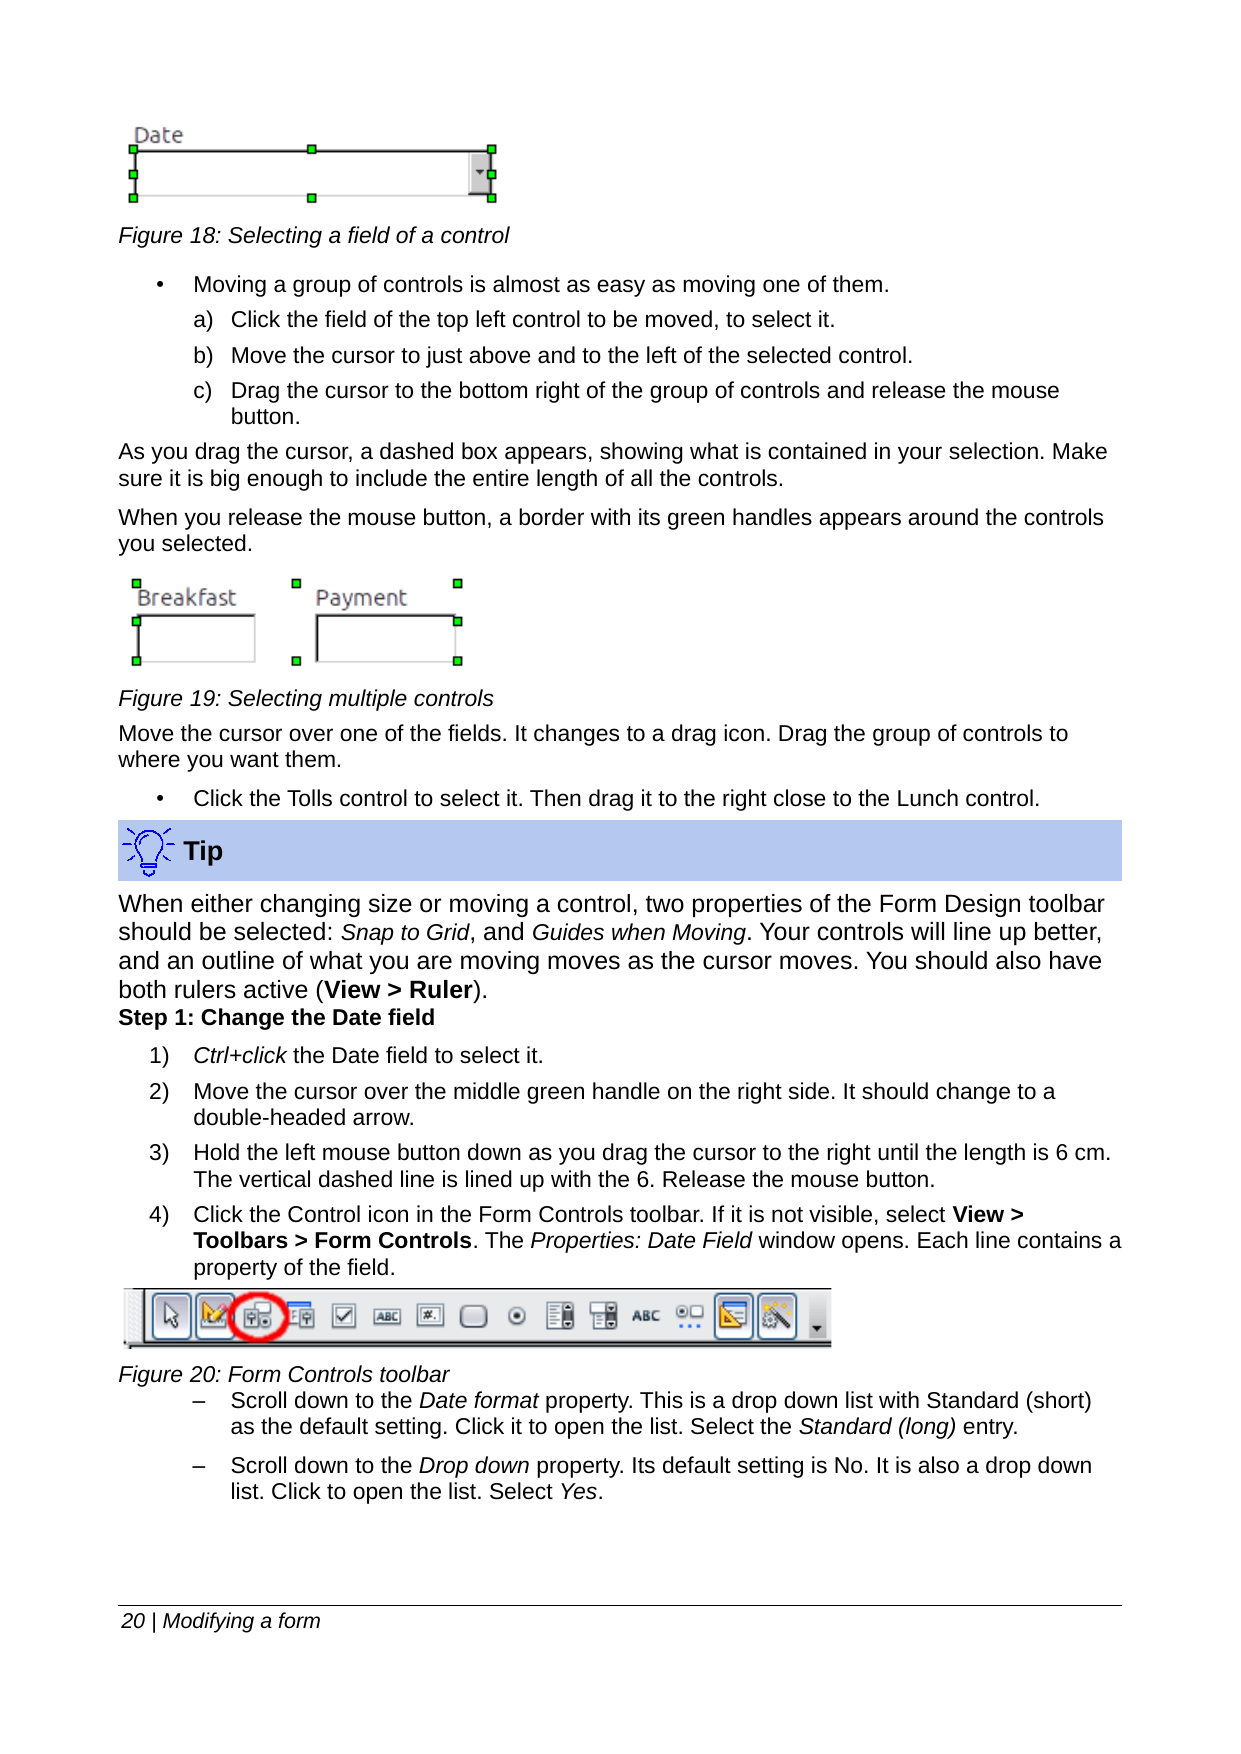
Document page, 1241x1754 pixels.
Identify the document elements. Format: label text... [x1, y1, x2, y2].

picture [118, 568, 483, 674]
list Scroll down to the Drop down property. Its default setting is No. It is also a drop down list. Click to open the list. Select Yes. [192, 1452, 1122, 1504]
subtitle Tip [179, 820, 1122, 881]
text Move the cursor over one of the fields. It changes to a drag icon. Drag the group of controls to where you want them. [118, 719, 1122, 772]
picture [118, 118, 517, 211]
list Drag the cursor to the bottom right of the group of controls and release the mouse button. [193, 377, 1122, 429]
picture [119, 820, 179, 881]
text Figure 18: Selecting a field of a control [118, 222, 547, 248]
text As you drag the cursor, a dashed box appears, showing what is contained in your selection. Make sure it is big enough to include the entire length of all the controls. [118, 438, 1122, 491]
list Ctrl+click the Date field to select it. [169, 1042, 1122, 1069]
text When you release the mouse button, a border with its green handles appears around the controls you selected. [118, 503, 1122, 556]
list Move the cursor over the middle green handle on the right side. It should change to a double-headed arrow. [169, 1078, 1122, 1130]
list Click the Control icon in the Form Controls toolbar. If it is not visible, select View > Toolbars > Form Controls. The Properties: Date Field window opens. Each line contains a property of the field. [169, 1201, 1122, 1280]
text Figure 19: Selecting multiple controls [118, 685, 525, 712]
text Step 1: Change the Date field [118, 1004, 1122, 1030]
text Figure 20: Form Controls toolbar [118, 1361, 837, 1387]
text When either changing size or moving a control, two properties of the Form Design toolbar should be selected: Snap to Grid, and Guides when Moving. Your controls will line up better, and an outline of what you are moving moves as the cursor moves. You should also have both rulers active (View > Ruler). [118, 889, 1122, 1004]
list Scroll down to the Date format property. This is a drop down list with Standard (short) as the default setting. Click it to open the list. Select the Standard (long) entry. [192, 1387, 1122, 1439]
list Click the field of the top left control to be moved, to select it. [193, 306, 1122, 333]
picture [123, 1288, 832, 1349]
list Hold the left mouse button down as you drag the cursor to the right until the length is 6 cm. The vertical dashed line is lined up with the 6. Release the mouse button. [169, 1139, 1122, 1192]
list Moving a group of controls is almost as easy as moving one of them. [156, 271, 1122, 297]
list Move the cursor to just above and to the left of the selected control. [193, 342, 1122, 368]
list Click the Tolls control to select it. Then drag it to the right close to the Lunch control. [156, 785, 1122, 811]
